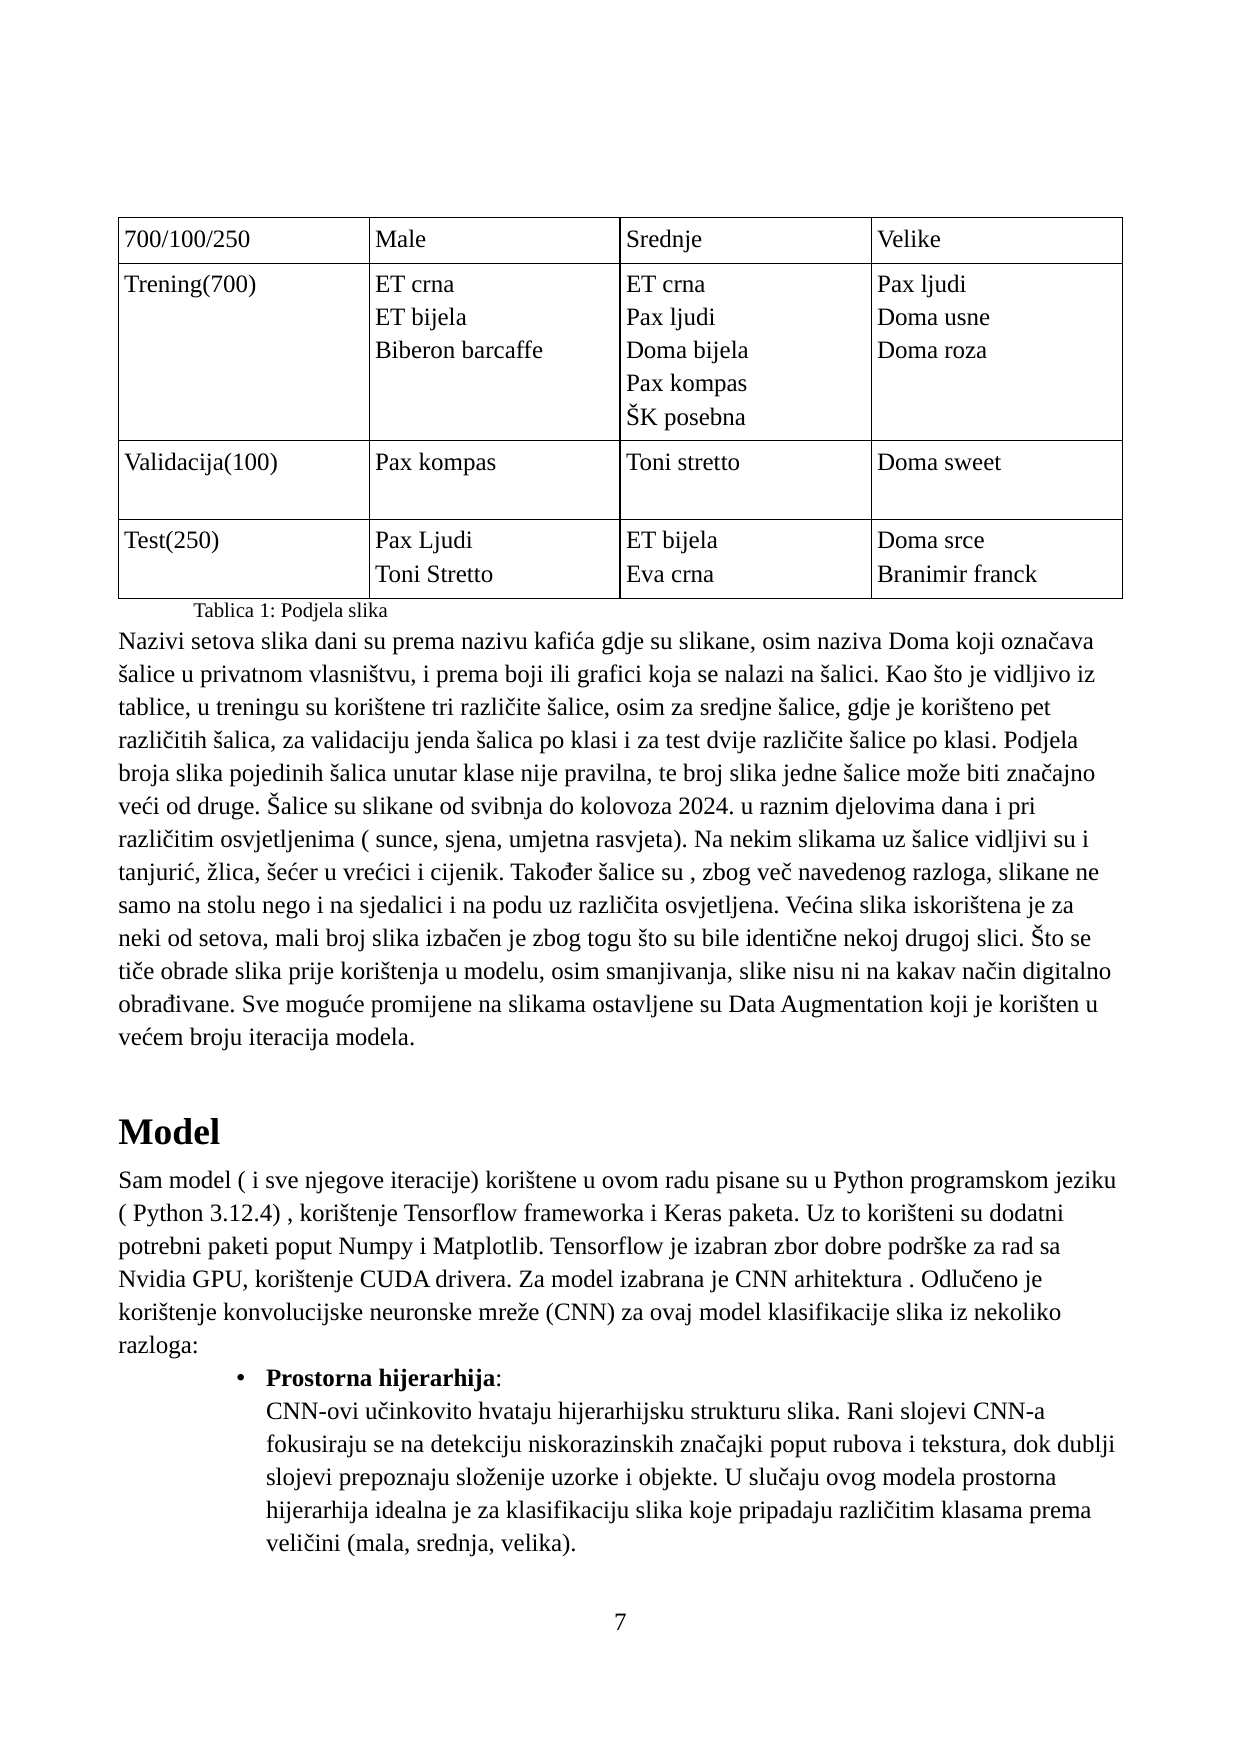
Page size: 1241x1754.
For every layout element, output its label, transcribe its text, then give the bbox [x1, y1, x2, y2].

table_header 700/100/250 [119, 218, 369, 263]
text Sam model ( i sve njegove iteracije) korištene u ovom radu pisane su u Python programskom jeziku ( Python 3.12.4) , korištenje Tensorflow frameworka i Keras paketa. Uz to korišteni su dodatni potrebni paketi poput Numpy i Matplotlib. Tensorflow je izabran zbor dobre podrške za rad sa Nvidia GPU, korištenje CUDA drivera. Za model izabrana je CNN arhitektura . Odlučeno je korištenje konvolucijske neuronske mreže (CNN) za ovaj model klasifikacije slika iz nekoliko razloga: [118, 1165, 1122, 1359]
table_cell ET crna Pax ljudi Doma bijela Pax kompas ŠK posebna [621, 264, 871, 440]
table_header Srednje [621, 218, 871, 263]
table_cell Toni stretto [621, 441, 871, 519]
table_cell Test(250) [119, 520, 369, 597]
table_cell Pax Ljudi Toni Stretto [370, 520, 619, 597]
table_cell ET bijela Eva crna [621, 520, 871, 597]
list Prostorna hijerarhija: [236, 1363, 1122, 1392]
table_cell ET crna ET bijela Biberon barcaffe [370, 264, 619, 440]
table_cell Doma sweet [872, 441, 1122, 519]
text Nazivi setova slika dani su prema nazivu kafića gdje su slikane, osim naziva Doma koji označava šalice u privatnom vlasništvu, i prema boji ili grafici koja se nalazi na šalici. Kao što je vidljivo iz tablice, u treningu su korištene tri različite šalice, osim za sredjne šalice, gdje je korišteno pet različitih šalica, za validaciju jenda šalica po klasi i za test dvije različite šalice po klasi. Podjela broja slika pojedinih šalica unutar klase nije pravilna, te broj slika jedne šalice može biti značajno veći od druge. Šalice su slikane od svibnja do kolovoza 2024. u raznim djelovima dana i pri različitim osvjetljenima ( sunce, sjena, umjetna rasvjeta). Na nekim slikama uz šalice vidljivi su i tanjurić, žlica, šećer u vrećici i cijenik. Također šalice su , zbog več navedenog razloga, slikane ne samo na stolu nego i na sjedalici i na podu uz različita osvjetljena. Većina slika iskorištena je za neki od setova, mali broj slika izbačen je zbog togu što su bile identične nekoj drugoj slici. Što se tiče obrade slika prije korištenja u modelu, osim smanjivanja, slike nisu ni na kakav način digitalno obrađivane. Sve moguće promijene na slikama ostavljene su Data Augmentation koji je korišten u većem broju iteracija modela. [118, 626, 1122, 1051]
list CNN-ovi učinkovito hvataju hijerarhijsku strukturu slika. Rani slojevi CNN-a fokusiraju se na detekciju niskorazinskih značajki poput rubova i tekstura, dok dublji slojevi prepoznaju složenije uzorke i objekte. U slučaju ovog modela prostorna hijerarhija idealna je za klasifikaciju slika koje pripadaju različitim klasama prema veličini (mala, srednja, velika). [236, 1396, 1122, 1557]
table_header Velike [872, 218, 1122, 263]
table_cell Pax ljudi Doma usne Doma roza [872, 264, 1122, 440]
table_cell Doma srce Branimir franck [872, 520, 1122, 597]
table_cell Validacija(100) [119, 441, 369, 519]
list Tablica 1: Podjela slika [156, 599, 1122, 622]
table_cell Pax kompas [370, 441, 619, 519]
table_header Male [370, 218, 619, 263]
table_cell Trening(700) [119, 264, 369, 440]
subtitle Model [118, 1109, 1122, 1152]
